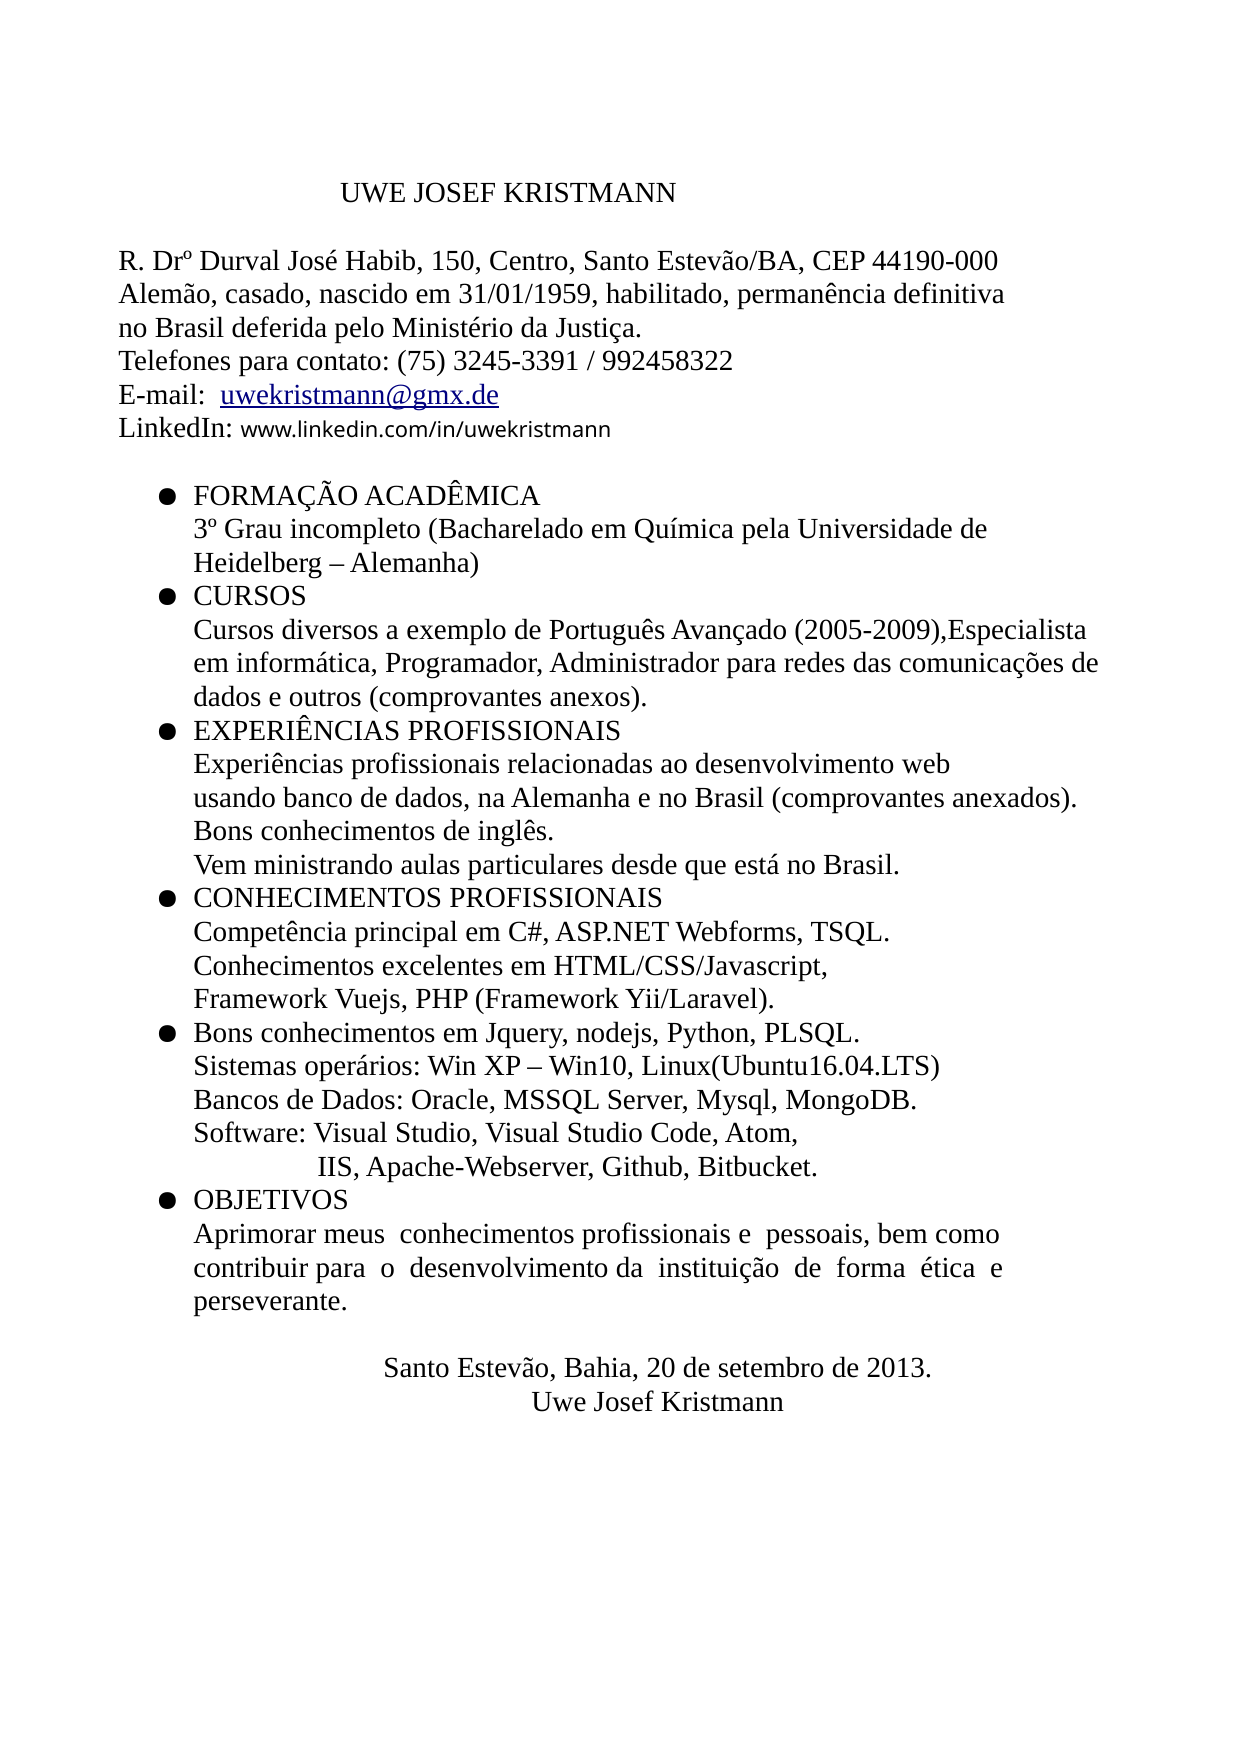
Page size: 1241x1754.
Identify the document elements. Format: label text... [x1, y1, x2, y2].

list Cursos diversos a exemplo de Português Avançado (2005-2009),Especialista em informática, Programador, Administrador para redes das comunicações de dados e outros (comprovantes anexos). [156, 612, 1122, 713]
text no Brasil deferida pelo Ministério da Justiça. [118, 310, 1122, 343]
list Experiências profissionais relacionadas ao desenvolvimento web [156, 746, 1122, 780]
list Bons conhecimentos de inglês. [156, 813, 1122, 847]
text E-mail: uwekristmann@gmx.de [118, 377, 1122, 410]
list Framework Vuejs, PHP (Framework Yii/Laravel). [156, 981, 1122, 1015]
list Conhecimentos excelentes em HTML/CSS/Javascript, [156, 948, 1122, 981]
list Vem ministrando aulas particulares desde que está no Brasil. [156, 847, 1122, 880]
list 3º Grau incompleto (Bacharelado em Química pela Universidade de [156, 511, 1122, 545]
text Alemão, casado, nascido em 31/01/1959, habilitado, permanência definitiva [118, 276, 1122, 310]
list Santo Estevão, Bahia, 20 de setembro de 2013. [156, 1350, 1122, 1384]
list Software: Visual Studio, Visual Studio Code, Atom, [156, 1115, 1122, 1149]
list Sistemas operários: Win XP – Win10, Linux(Ubuntu16.04.LTS) [156, 1048, 1122, 1082]
text LinkedIn: www.linkedin.com/in/uwekristmann [118, 410, 1122, 444]
list Bons conhecimentos em Jquery, nodejs, Python, PLSQL. [156, 1015, 1122, 1048]
list EXPERIÊNCIAS PROFISSIONAIS [156, 713, 1122, 746]
list CURSOS [156, 578, 1122, 612]
list Uwe Josef Kristmann [156, 1384, 1122, 1417]
list Competência principal em C#, ASP.NET Webforms, TSQL. [156, 914, 1122, 948]
list usando banco de dados, na Alemanha e no Brasil (comprovantes anexados). [156, 780, 1122, 813]
list Bancos de Dados: Oracle, MSSQL Server, Mysql, MongoDB. [156, 1082, 1122, 1115]
text R. Drº Durval José Habib, 150, Centro, Santo Estevão/BA, CEP 44190-000 [118, 243, 1122, 276]
text Telefones para contato: (75) 3245-3391 / 992458322 [118, 343, 1122, 377]
list Aprimorar meus conhecimentos profissionais e pessoais, bem como contribuir para o desenvolvimento da instituição de forma ética e perseverante. [156, 1216, 1122, 1317]
list OBJETIVOS [156, 1182, 1122, 1216]
text UWE JOSEF KRISTMANN [118, 176, 1122, 209]
list Heidelberg – Alemanha) [156, 545, 1122, 578]
list CONHECIMENTOS PROFISSIONAIS [156, 880, 1122, 914]
list IIS, Apache-Webserver, Github, Bitbucket. [156, 1149, 1122, 1182]
list FORMAÇÃO ACADÊMICA [156, 478, 1122, 511]
